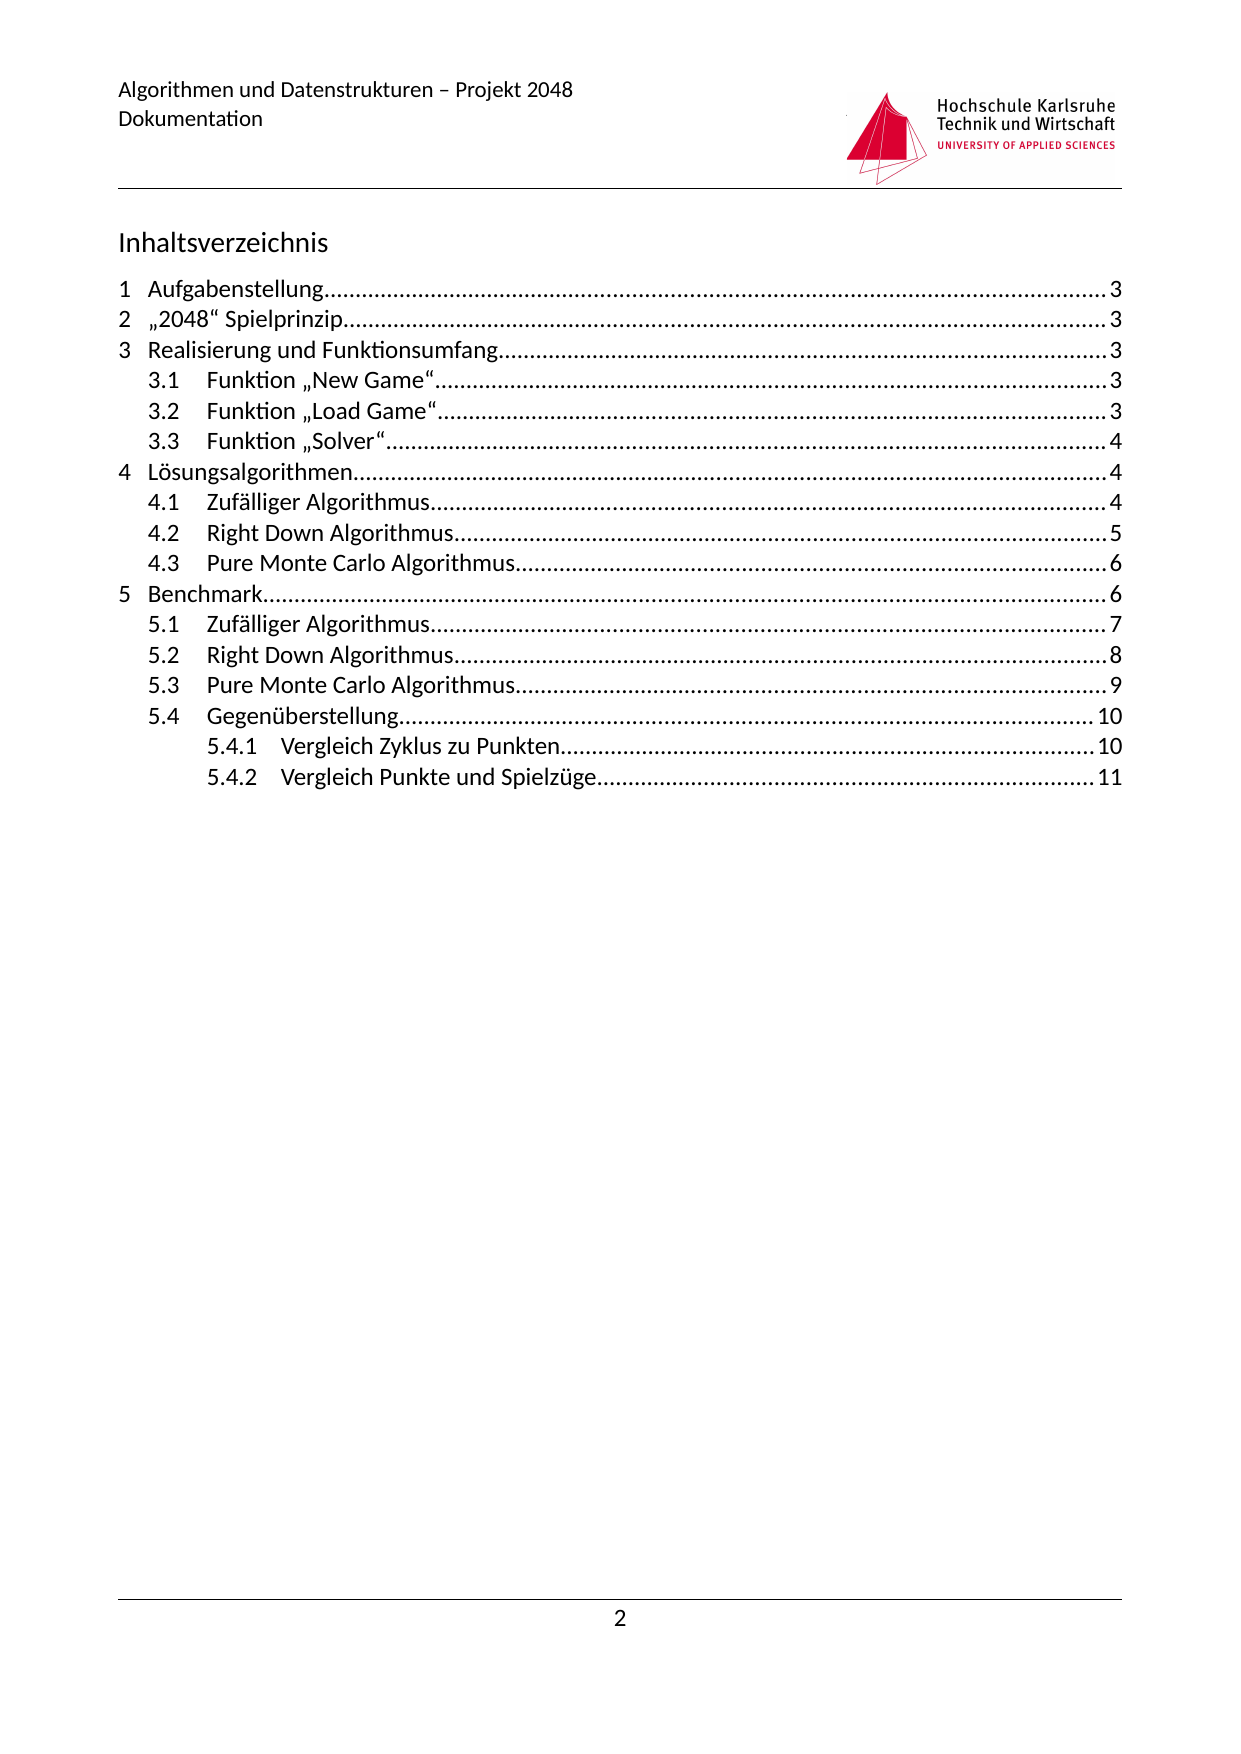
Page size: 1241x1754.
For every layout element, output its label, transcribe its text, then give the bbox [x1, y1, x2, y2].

text 5.4.2 Vergleich Punkte und Spielzüge 11 [118, 761, 1122, 792]
text 5 Benchmark 6 [118, 578, 1122, 608]
text 5.1 Zufälliger Algorithmus 7 [118, 608, 1122, 639]
text 5.3 Pure Monte Carlo Algorithmus 9 [118, 669, 1122, 700]
text 4.1 Zufälliger Algorithmus 4 [118, 486, 1122, 517]
text 4.2 Right Down Algorithmus 5 [118, 517, 1122, 547]
text 5.2 Right Down Algorithmus 8 [118, 639, 1122, 669]
text 5.4.1 Vergleich Zyklus zu Punkten 10 [118, 731, 1122, 761]
text 3 Realisierung und Funktionsumfang 3 [118, 334, 1122, 364]
text 4.3 Pure Monte Carlo Algorithmus 6 [118, 547, 1122, 578]
text 1 Aufgabenstellung 3 [118, 273, 1122, 303]
text 3.3 Funktion „Solver“ 4 [118, 425, 1122, 456]
text 3.1 Funktion „New Game“ 3 [118, 364, 1122, 395]
text 3.2 Funktion „Load Game“ 3 [118, 395, 1122, 425]
subtitle Inhaltsverzeichnis [118, 224, 1122, 260]
text 2 „2048“ Spielprinzip 3 [118, 303, 1122, 334]
picture [846, 92, 1115, 185]
text 4 Lösungsalgorithmen 4 [118, 456, 1122, 486]
text 5.4 Gegenüberstellung 10 [118, 700, 1122, 731]
